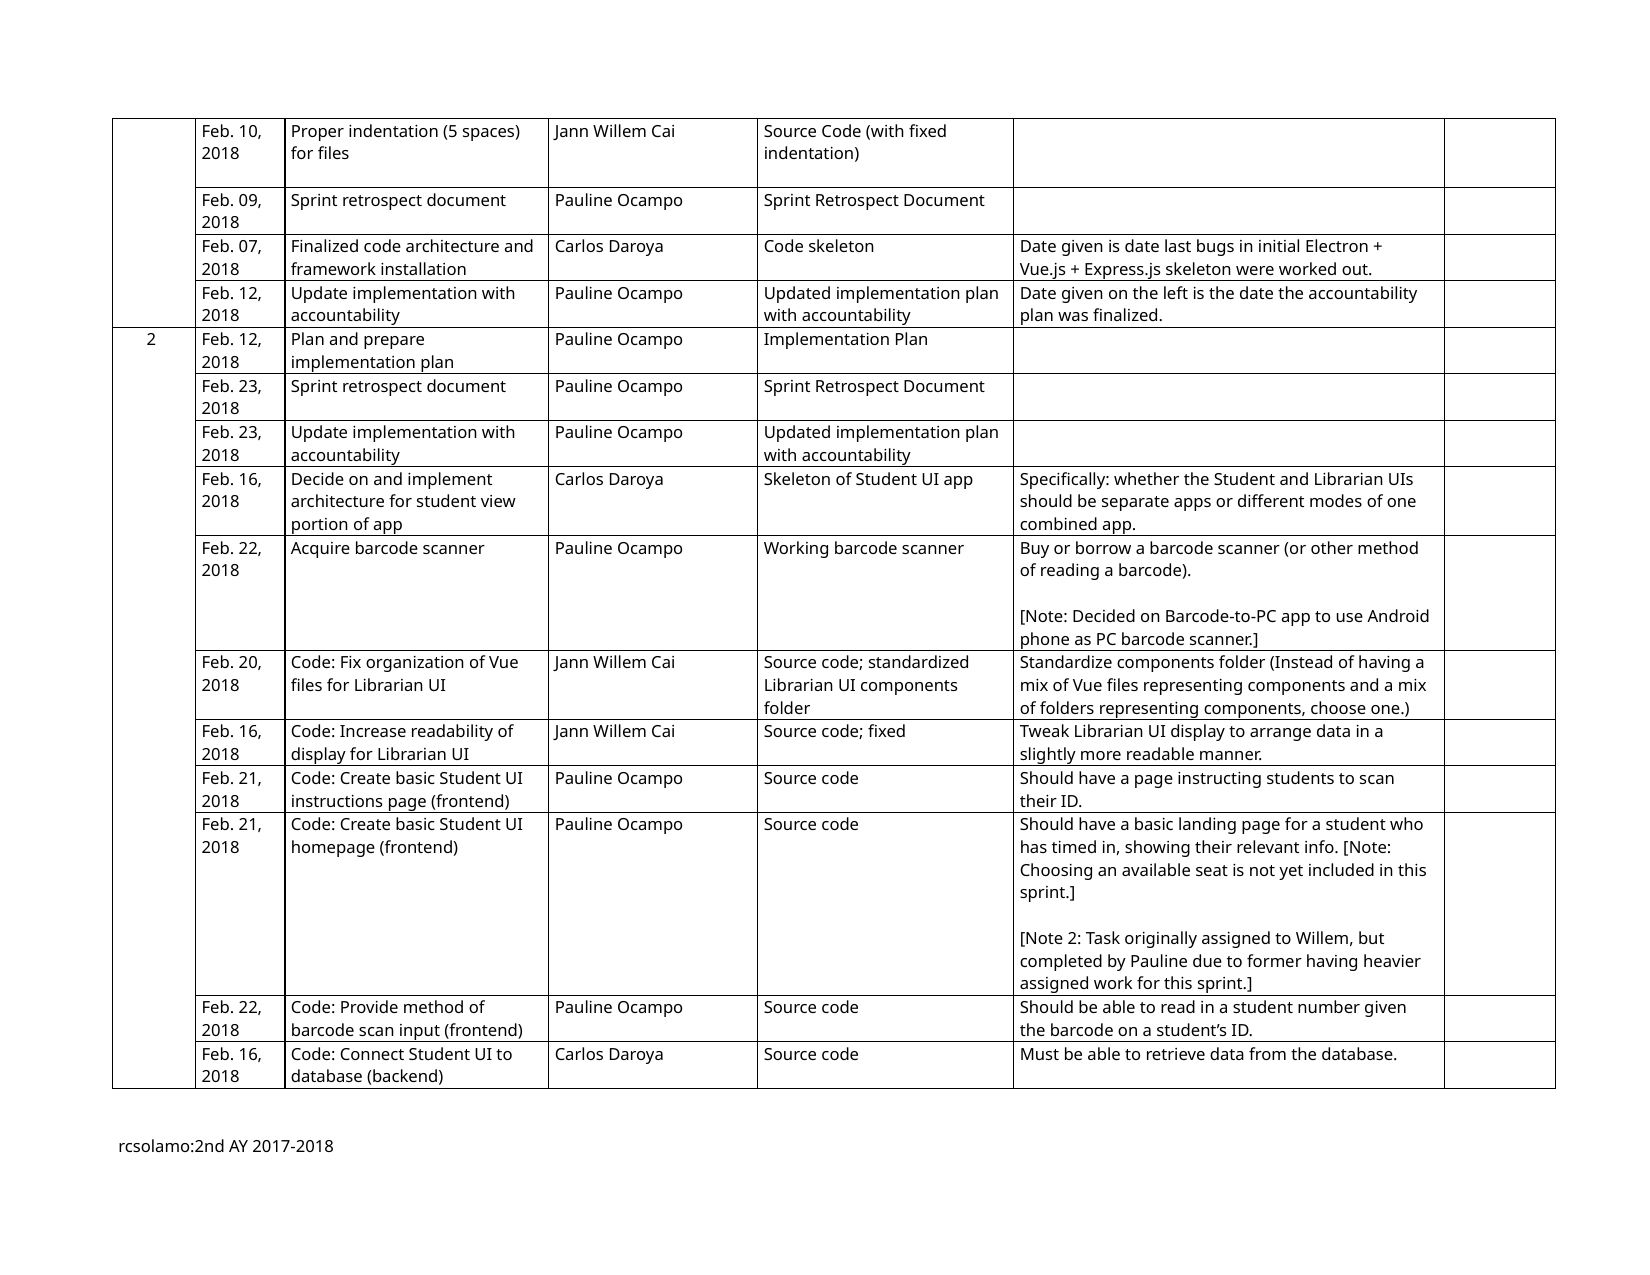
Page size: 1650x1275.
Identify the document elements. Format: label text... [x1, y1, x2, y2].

table_cell Feb. 10, 2018 [196, 119, 284, 187]
table_cell Feb. 12, 2018 [196, 328, 284, 373]
table_cell Date given is date last bugs in initial Electron + Vue.js + Express.js skeleton were worked out. [1014, 235, 1444, 280]
table_cell Code: Connect Student UI to database (backend) [286, 1042, 548, 1087]
table_cell [1445, 720, 1555, 765]
table_cell Finalized code architecture and framework installation [286, 235, 548, 280]
table_cell Feb. 16, 2018 [196, 1042, 284, 1087]
table_cell Should have a page instructing students to scan their ID. [1014, 766, 1444, 812]
table_cell Source code [758, 1042, 1013, 1087]
table_cell [1445, 996, 1555, 1041]
table_cell [1014, 119, 1444, 187]
table_cell Feb. 23, 2018 [196, 374, 284, 419]
table_cell [113, 119, 195, 327]
table_cell Working barcode scanner [758, 536, 1013, 650]
table_cell Pauline Ocampo [549, 536, 757, 650]
table_cell Code: Fix organization of Vue files for Librarian UI [286, 651, 548, 719]
table_cell Feb. 22, 2018 [196, 996, 284, 1041]
table_cell Feb. 12, 2018 [196, 281, 284, 327]
table_cell [1445, 536, 1555, 650]
table_cell Code: Provide method of barcode scan input (frontend) [286, 996, 548, 1041]
table_cell Pauline Ocampo [549, 328, 757, 373]
table_cell [1445, 766, 1555, 812]
table_cell Updated implementation plan with accountability [758, 281, 1013, 327]
table_cell Buy or borrow a barcode scanner (or other method of reading a barcode). [Note: Decided on Barcode-to-PC app to use Android phone as PC barcode scanner.] [1014, 536, 1444, 650]
table_cell [1445, 1042, 1555, 1087]
table_cell Pauline Ocampo [549, 996, 757, 1041]
table_cell Implementation Plan [758, 328, 1013, 373]
table_cell [1445, 119, 1555, 187]
table_cell Feb. 16, 2018 [196, 720, 284, 765]
table_cell [1445, 651, 1555, 719]
table_cell [1014, 188, 1444, 234]
table_cell [1445, 421, 1555, 466]
table_cell Sprint Retrospect Document [758, 188, 1013, 234]
table_cell Source code [758, 996, 1013, 1041]
table_cell Carlos Daroya [549, 235, 757, 280]
table_cell Update implementation with accountability [286, 281, 548, 327]
table_cell Tweak Librarian UI display to arrange data in a slightly more readable manner. [1014, 720, 1444, 765]
table_cell Feb. 22, 2018 [196, 536, 284, 650]
table_cell Specifically: whether the Student and Librarian UIs should be separate apps or different modes of one combined app. [1014, 467, 1444, 535]
table_cell [1445, 813, 1555, 994]
table_cell Code: Create basic Student UI homepage (frontend) [286, 813, 548, 994]
table_cell Code: Increase readability of display for Librarian UI [286, 720, 548, 765]
table_cell Standardize components folder (Instead of having a mix of Vue files representing components and a mix of folders representing components, choose one.) [1014, 651, 1444, 719]
table_cell Code skeleton [758, 235, 1013, 280]
table_cell Updated implementation plan with accountability [758, 421, 1013, 466]
table_cell Code: Create basic Student UI instructions page (frontend) [286, 766, 548, 812]
table_cell [1445, 467, 1555, 535]
table_cell Source code [758, 766, 1013, 812]
table_cell Source code; fixed [758, 720, 1013, 765]
table_cell Pauline Ocampo [549, 421, 757, 466]
table_cell Pauline Ocampo [549, 374, 757, 419]
table_cell Jann Willem Cai [549, 651, 757, 719]
table_cell Date given on the left is the date the accountability plan was finalized. [1014, 281, 1444, 327]
table_cell Pauline Ocampo [549, 281, 757, 327]
table_cell Feb. 07, 2018 [196, 235, 284, 280]
table_cell Source code; standardized Librarian UI components folder [758, 651, 1013, 719]
table_cell Feb. 16, 2018 [196, 467, 284, 535]
table_cell 2 [113, 328, 195, 1087]
table_cell Pauline Ocampo [549, 766, 757, 812]
table_cell [1445, 188, 1555, 234]
table_cell Acquire barcode scanner [286, 536, 548, 650]
table_cell Carlos Daroya [549, 1042, 757, 1087]
table_cell Sprint retrospect document [286, 188, 548, 234]
table_cell Pauline Ocampo [549, 813, 757, 994]
table_cell Source code [758, 813, 1013, 994]
table_cell Carlos Daroya [549, 467, 757, 535]
table_cell Should have a basic landing page for a student who has timed in, showing their relevant info. [Note: Choosing an available seat is not yet included in this sprint.] [Note 2: Task originally assigned to Willem, but completed by Pauline due to former having heavier assigned work for this sprint.] [1014, 813, 1444, 994]
table_cell Must be able to retrieve data from the database. [1014, 1042, 1444, 1087]
table_cell Plan and prepare implementation plan [286, 328, 548, 373]
table_cell [1014, 421, 1444, 466]
table_cell [1445, 328, 1555, 373]
table_cell Feb. 09, 2018 [196, 188, 284, 234]
table_cell Pauline Ocampo [549, 188, 757, 234]
table_cell Should be able to read in a student number given the barcode on a student’s ID. [1014, 996, 1444, 1041]
table_cell Sprint retrospect document [286, 374, 548, 419]
table_cell Skeleton of Student UI app [758, 467, 1013, 535]
table_cell [1445, 374, 1555, 419]
table_cell Jann Willem Cai [549, 720, 757, 765]
table_cell Decide on and implement architecture for student view portion of app [286, 467, 548, 535]
table_cell Feb. 21, 2018 [196, 813, 284, 994]
table_cell Jann Willem Cai [549, 119, 757, 187]
table_cell Sprint Retrospect Document [758, 374, 1013, 419]
table_cell Source Code (with fixed indentation) [758, 119, 1013, 187]
table_cell [1445, 235, 1555, 280]
table_cell Feb. 23, 2018 [196, 421, 284, 466]
table_cell Feb. 20, 2018 [196, 651, 284, 719]
table_cell [1445, 281, 1555, 327]
table_cell Update implementation with accountability [286, 421, 548, 466]
table_cell [1014, 328, 1444, 373]
table_cell [1014, 374, 1444, 419]
table_cell Feb. 21, 2018 [196, 766, 284, 812]
table_cell Proper indentation (5 spaces) for files [286, 119, 548, 187]
